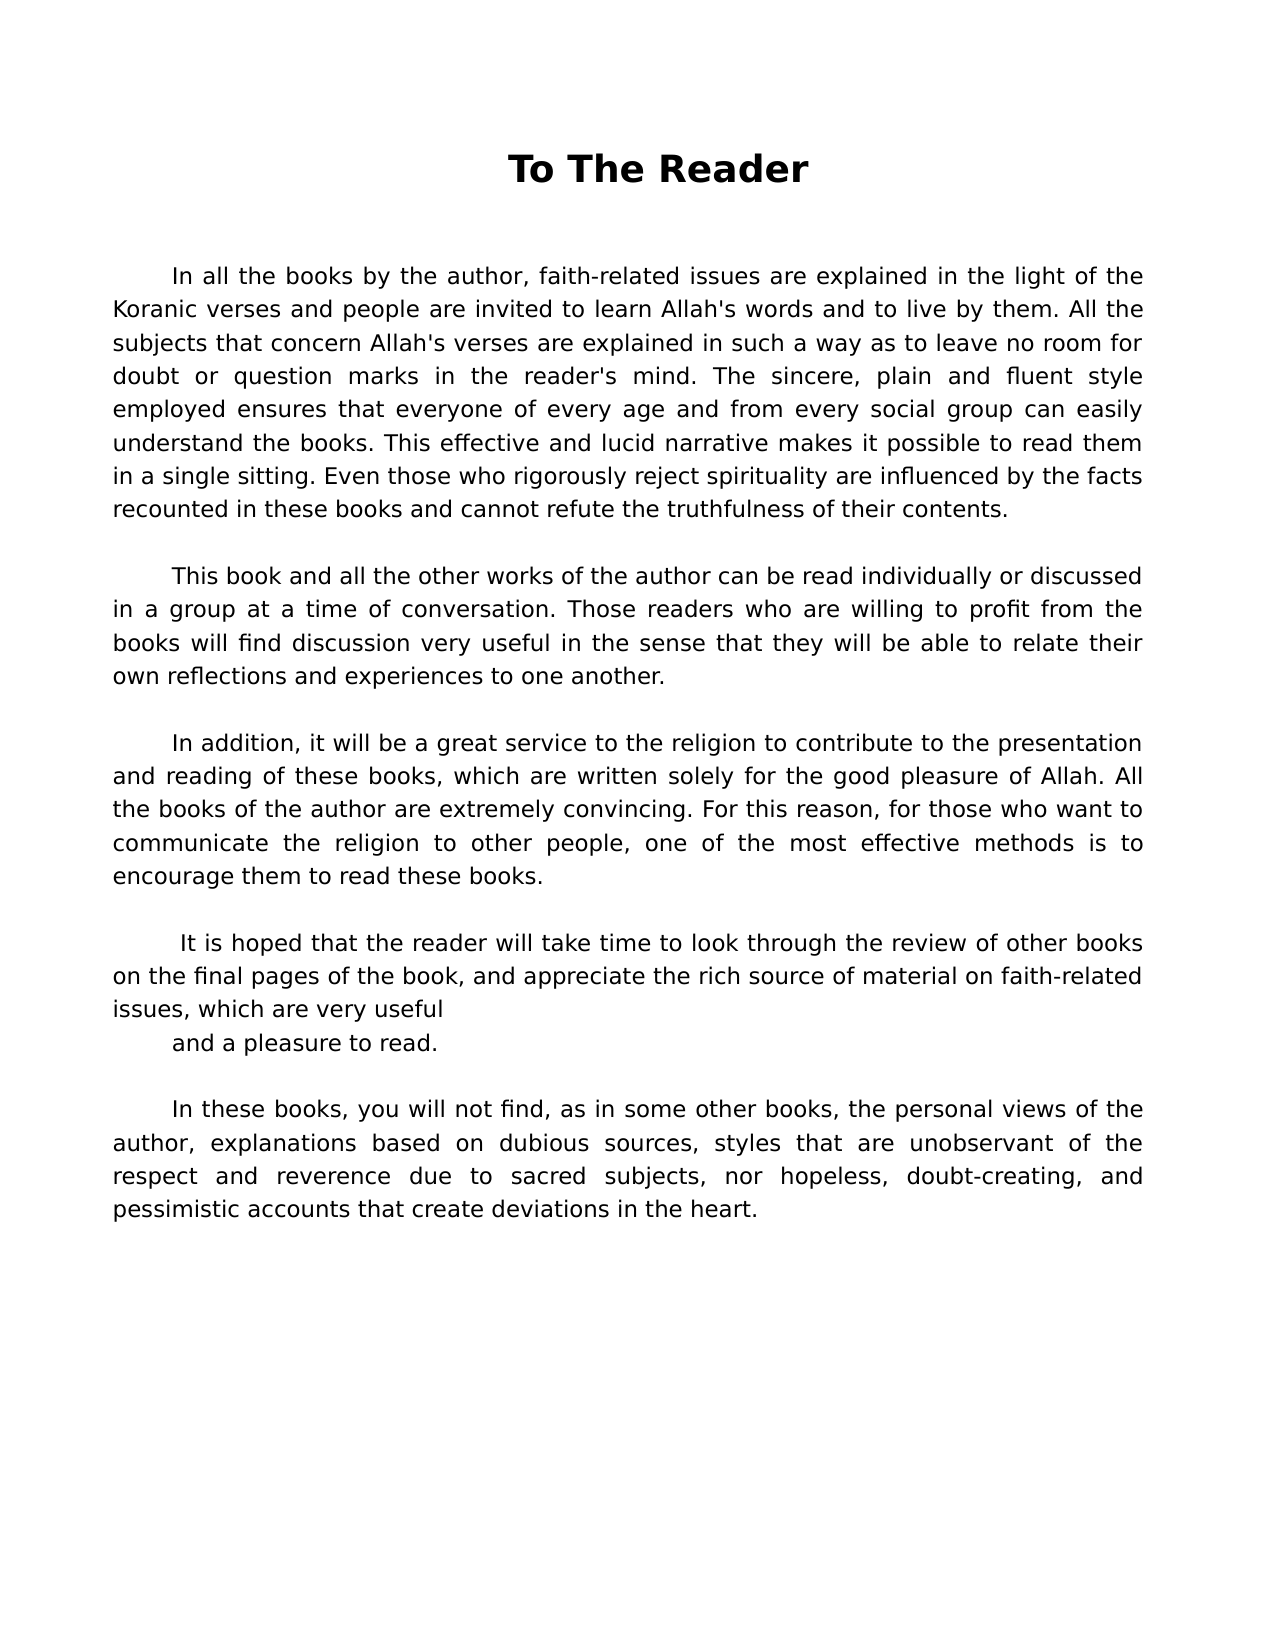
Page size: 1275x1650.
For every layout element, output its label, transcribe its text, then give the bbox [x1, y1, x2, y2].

text This book and all the other works of the author can be read individually or discussed in a group at a time of conversation. Those readers who are willing to profit from the books will find discussion very useful in the sense that they will be able to relate their own reflections and experiences to one another. [112, 558, 1145, 691]
text and a pleasure to read. [112, 1024, 1145, 1058]
text It is hoped that the reader will take time to look through the review of other books on the final pages of the book, and appreciate the rich source of material on faith-related issues, which are very useful [112, 924, 1145, 1024]
text In these books, you will not find, as in some other books, the personal views of the author, explanations based on dubious sources, styles that are unobservant of the respect and reverence due to sacred subjects, nor hopeless, doubt-creating, and pessimistic accounts that create deviations in the heart. [112, 1091, 1145, 1224]
text To The Reader [112, 148, 1145, 191]
text In all the books by the author, faith-related issues are explained in the light of the Koranic verses and people are invited to learn Allah's words and to live by them. All the subjects that concern Allah's verses are explained in such a way as to leave no room for doubt or question marks in the reader's mind. The sincere, plain and fluent style employed ensures that everyone of every age and from every social group can easily understand the books. This effective and lucid narrative makes it possible to read them in a single sitting. Even those who rigorously reject spirituality are influenced by the facts recounted in these books and cannot refute the truthfulness of their contents. [112, 258, 1145, 524]
text In addition, it will be a great service to the religion to contribute to the presentation and reading of these books, which are written solely for the good pleasure of Allah. All the books of the author are extremely convincing. For this reason, for those who want to communicate the religion to other people, one of the most effective methods is to encourage them to read these books. [112, 724, 1145, 891]
